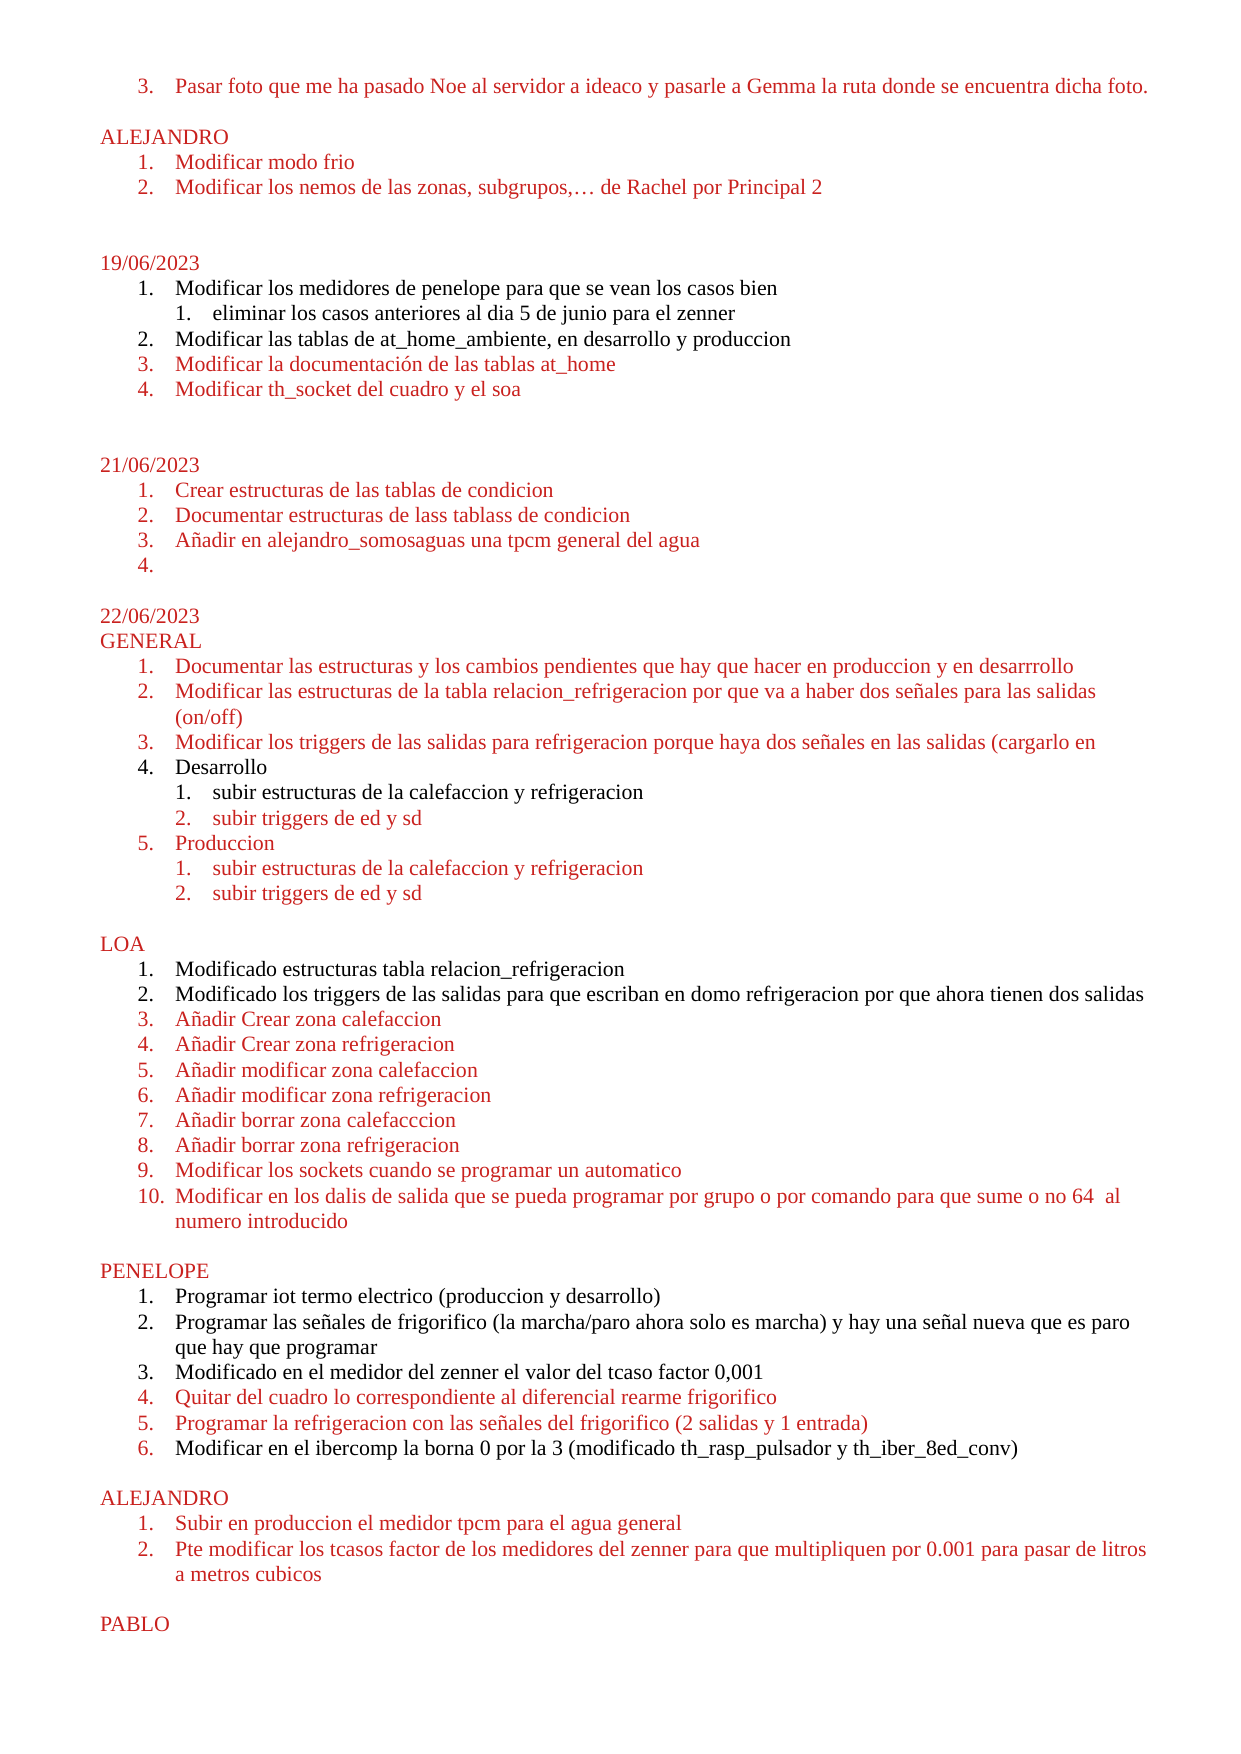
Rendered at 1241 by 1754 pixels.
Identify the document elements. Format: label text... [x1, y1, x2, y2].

list Modificar las estructuras de la tabla relacion_refrigeracion por que va a haber dos señales para las salidas (on/off) [137, 678, 1162, 729]
text 19/06/2023 [100, 250, 1162, 275]
list Modificar en el ibercomp la borna 0 por la 3 (modificado th_rasp_pulsador y th_iber_8ed_conv) [137, 1435, 1162, 1460]
list Añadir en alejandro_somosaguas una tpcm general del agua [137, 527, 1162, 552]
list Añadir modificar zona calefaccion [137, 1057, 1162, 1082]
list subir estructuras de la calefaccion y refrigeracion [175, 779, 1162, 804]
list subir triggers de ed y sd [175, 804, 1162, 830]
list Añadir modificar zona refrigeracion [137, 1082, 1162, 1107]
list Programar la refrigeracion con las señales del frigorifico (2 salidas y 1 entrada) [137, 1409, 1162, 1435]
list subir triggers de ed y sd [175, 880, 1162, 905]
list Añadir borrar zona calefacccion [137, 1107, 1162, 1132]
list Programar iot termo electrico (produccion y desarrollo) [137, 1283, 1162, 1309]
list Quitar del cuadro lo correspondiente al diferencial rearme frigorifico [137, 1384, 1162, 1409]
list Modificar las tablas de at_home_ambiente, en desarrollo y produccion [137, 326, 1162, 351]
text 22/06/2023 [100, 603, 1162, 628]
list Pasar foto que me ha pasado Noe al servidor a ideaco y pasarle a Gemma la ruta donde se encuentra dicha foto. [137, 73, 1162, 99]
text LOA [100, 931, 1162, 956]
list Modificar los triggers de las salidas para refrigeracion porque haya dos señales en las salidas (cargarlo en [137, 729, 1162, 754]
list Modificar los sockets cuando se programar un automatico [137, 1157, 1162, 1183]
list Modificado los triggers de las salidas para que escriban en domo refrigeracion por que ahora tienen dos salidas [137, 981, 1162, 1006]
list Desarrollo [137, 754, 1162, 779]
list Modificar th_socket del cuadro y el soa [137, 376, 1162, 401]
list Subir en produccion el medidor tpcm para el agua general [137, 1510, 1162, 1536]
list Añadir Crear zona refrigeracion [137, 1031, 1162, 1057]
list Modificar en los dalis de salida que se pueda programar por grupo o por comando para que sume o no 64 al numero introducido [137, 1183, 1162, 1233]
text 21/06/2023 [100, 452, 1162, 477]
list Añadir borrar zona refrigeracion [137, 1132, 1162, 1157]
list eliminar los casos anteriores al dia 5 de junio para el zenner [175, 300, 1162, 326]
list Modificar los nemos de las zonas, subgrupos,… de Rachel por Principal 2 [137, 174, 1162, 199]
list subir estructuras de la calefaccion y refrigeracion [175, 855, 1162, 880]
list Pte modificar los tcasos factor de los medidores del zenner para que multipliquen por 0.001 para pasar de litros a metros cubicos [137, 1536, 1162, 1586]
list Añadir Crear zona calefaccion [137, 1006, 1162, 1031]
text ALEJANDRO [100, 124, 1162, 149]
text ALEJANDRO [100, 1485, 1162, 1510]
list Documentar estructuras de lass tablass de condicion [137, 502, 1162, 527]
text PABLO [100, 1611, 1162, 1636]
text GENERAL [100, 628, 1162, 653]
list Modificar modo frio [137, 149, 1162, 174]
list Produccion [137, 830, 1162, 855]
list Modificar la documentación de las tablas at_home [137, 351, 1162, 376]
list Modificado en el medidor del zenner el valor del tcaso factor 0,001 [137, 1359, 1162, 1384]
list Modificado estructuras tabla relacion_refrigeracion [137, 956, 1162, 981]
list Programar las señales de frigorifico (la marcha/paro ahora solo es marcha) y hay una señal nueva que es paro que hay que programar [137, 1309, 1162, 1359]
list Crear estructuras de las tablas de condicion [137, 477, 1162, 502]
text PENELOPE [100, 1258, 1162, 1283]
list Documentar las estructuras y los cambios pendientes que hay que hacer en produccion y en desarrrollo [137, 653, 1162, 678]
list Modificar los medidores de penelope para que se vean los casos bien [137, 275, 1162, 300]
